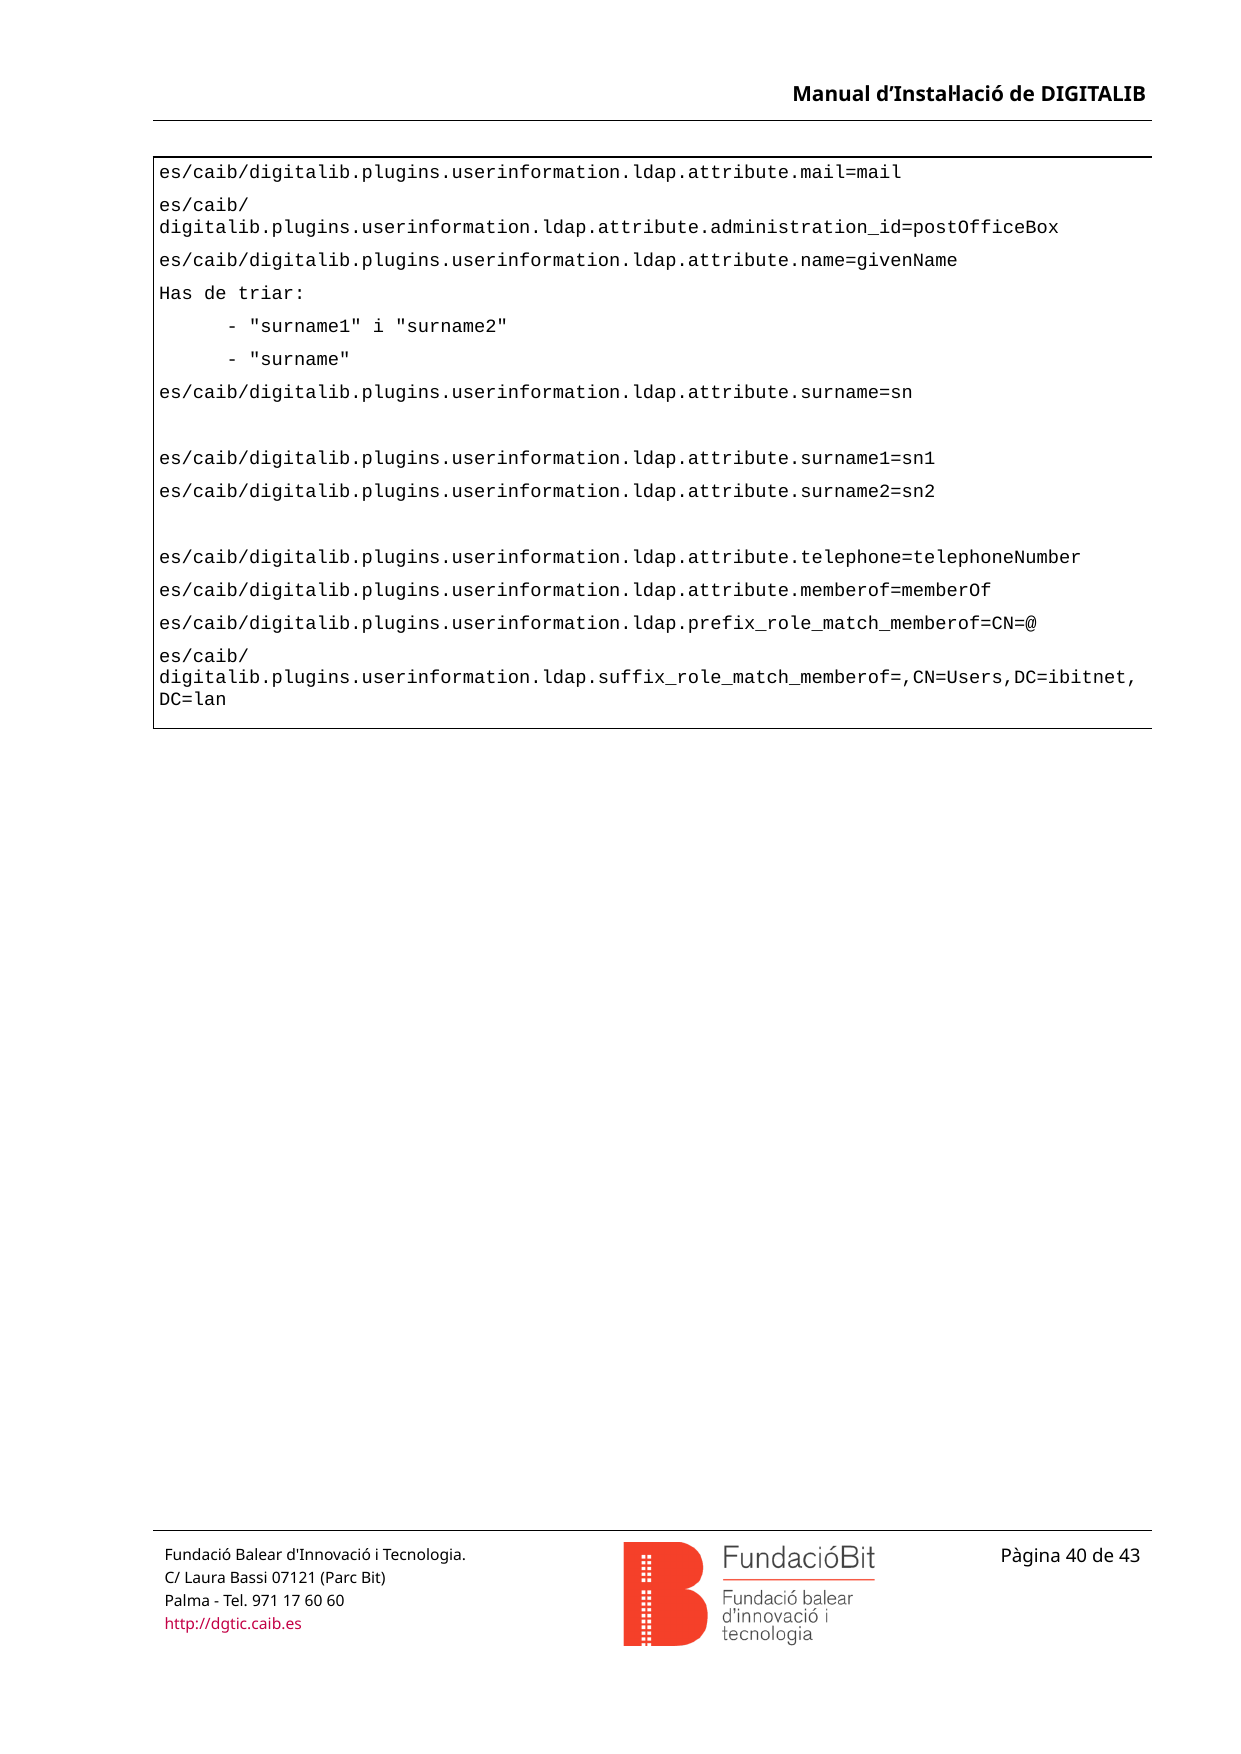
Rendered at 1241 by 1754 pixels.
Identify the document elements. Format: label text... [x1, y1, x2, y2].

picture [623, 1542, 875, 1646]
table_header es/caib/digitalib.plugins.userinformation.ldap.attribute.mail=mail es/caib/digitalib.plugins.userinformation.ldap.attribute.administration_id=postOfficeBox es/caib/digitalib.plugins.userinformation.ldap.attribute.name=givenName Has de triar: - "surname1" i "surname2" - "surname" es/caib/digitalib.plugins.userinformation.ldap.attribute.surname=sn es/caib/digitalib.plugins.userinformation.ldap.attribute.surname1=sn1 es/caib/digitalib.plugins.userinformation.ldap.attribute.surname2=sn2 es/caib/digitalib.plugins.userinformation.ldap.attribute.telephone=telephoneNumber es/caib/digitalib.plugins.userinformation.ldap.attribute.memberof=memberOf es/caib/digitalib.plugins.userinformation.ldap.prefix_role_match_memberof=CN=@ es/caib/digitalib.plugins.userinformation.ldap.suffix_role_match_memberof=,CN=Users,DC=ibitnet,DC=lan [154, 158, 1152, 728]
